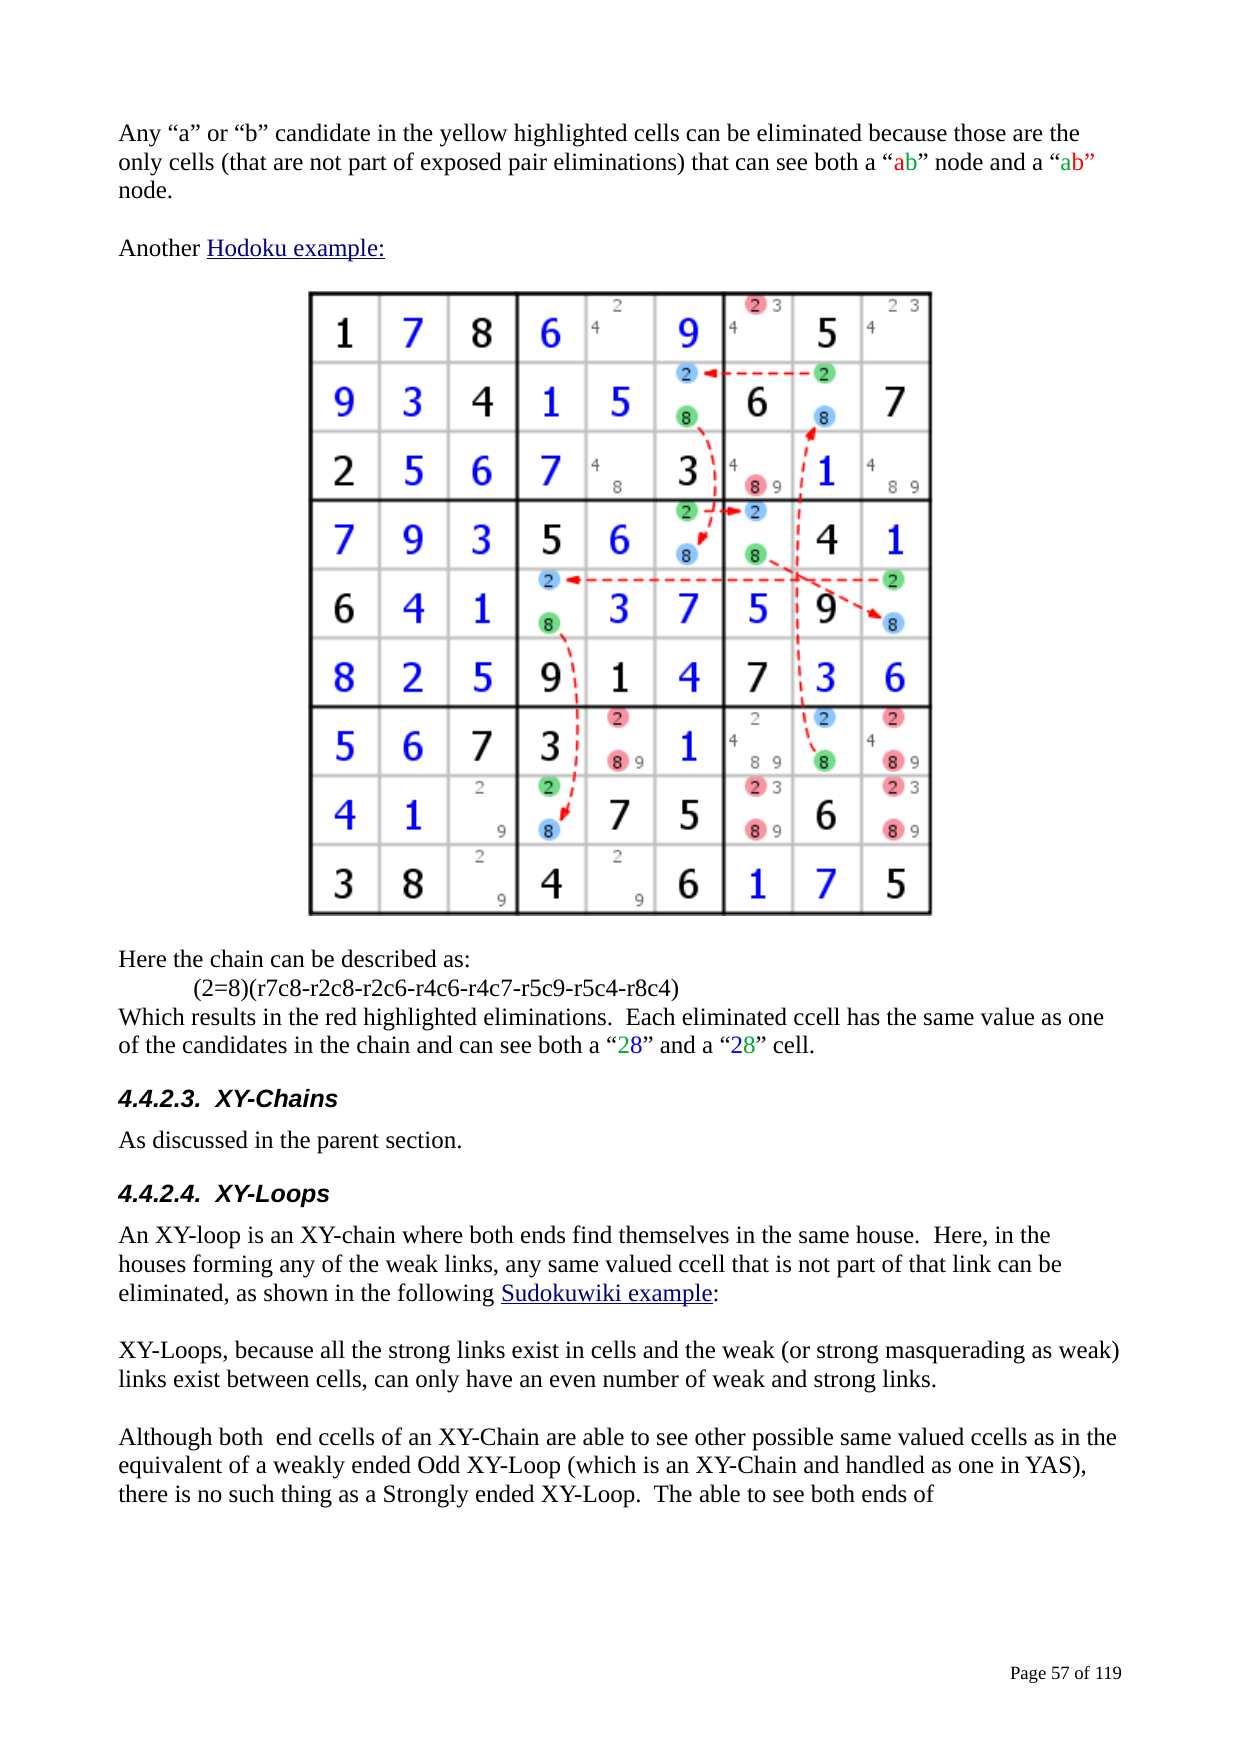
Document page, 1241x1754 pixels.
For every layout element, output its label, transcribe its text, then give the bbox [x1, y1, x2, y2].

text Although both end ccells of an XY-Chain are able to see other possible same valued ccells as in the equivalent of a weakly ended Odd XY-Loop (which is an XY-Chain and handled as one in YAS), there is no such thing as a Strongly ended XY-Loop. The able to see both ends of [118, 1422, 1122, 1508]
text Another Hodoku example: [118, 233, 1122, 262]
text (2=8)(r7c8-r2c8-r2c6-r4c6-r4c7-r5c9-r5c4-r8c4) [118, 973, 1122, 1002]
subtitle XY-Chains [118, 1084, 1122, 1113]
text XY-Loops, because all the strong links exist in cells and the weak (or strong masquerading as weak) links exist between cells, can only have an even number of weak and strong links. [118, 1336, 1122, 1393]
text Here the chain can be described as: [118, 944, 1122, 973]
text Any “a” or “b” candidate in the yellow highlighted cells can be eliminated because those are the only cells (that are not part of exposed pair eliminations) that can see both a “ab” node and a “ab” node. [118, 118, 1122, 204]
picture [307, 290, 933, 916]
text An XY-loop is an XY-chain where both ends find themselves in the same house. Here, in the houses forming any of the weak links, any same valued ccell that is not part of that link can be eliminated, as shown in the following Sudokuwiki example: [118, 1221, 1122, 1307]
text Which results in the red highlighted eliminations. Each eliminated ccell has the same value as one of the candidates in the chain and can see both a “28” and a “28” cell. [118, 1002, 1122, 1059]
subtitle XY-Loops [118, 1179, 1122, 1208]
text As discussed in the parent section. [118, 1126, 1122, 1154]
